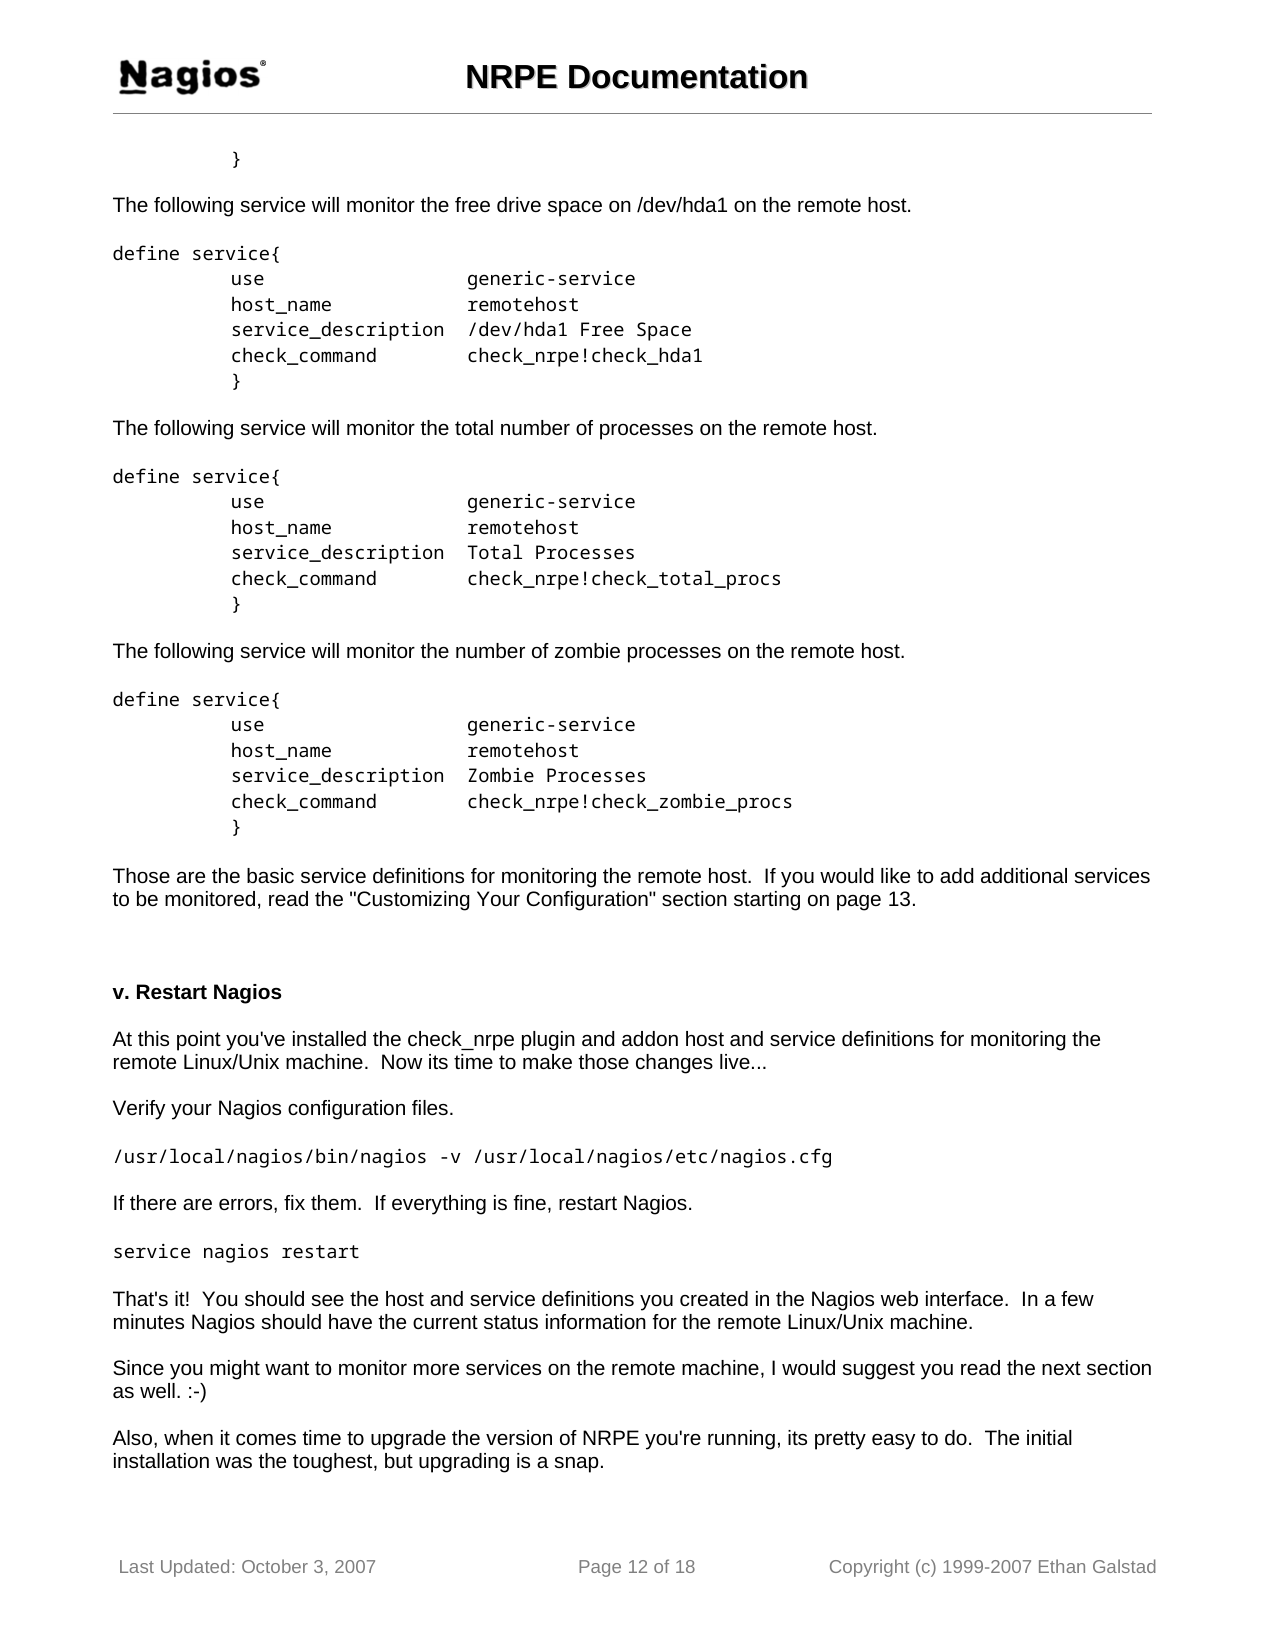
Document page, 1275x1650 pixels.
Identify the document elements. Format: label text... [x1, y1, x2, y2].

text That's it! You should see the host and service definitions you created in the Nagios web interface. In a few minutes Nagios should have the current status information for the remote Linux/Unix machine. [112, 1287, 1162, 1334]
text check_command check_nrpe!check_total_procs [112, 565, 1162, 591]
text host_name remotehost [112, 737, 1162, 762]
text host_name remotehost [112, 291, 1162, 317]
text define service{ [112, 686, 1162, 711]
text Those are the basic service definitions for monitoring the remote host. If you would like to add additional services to be monitored, read the "Customizing Your Configuration" section starting on page 13. [112, 864, 1162, 911]
text Since you might want to monitor more services on the remote machine, I would suggest you read the next section as well. :-) [112, 1357, 1162, 1403]
text define service{ [112, 240, 1162, 266]
text use generic-service [112, 711, 1162, 737]
text Verify your Nagios configuration files. [112, 1097, 1162, 1120]
text check_command check_nrpe!check_hda1 [112, 342, 1162, 368]
text Also, when it comes time to upgrade the version of NRPE you're running, its pretty easy to do. The initial installation was the toughest, but upgrading is a snap. [112, 1427, 1162, 1473]
text service_description Total Processes [112, 540, 1162, 565]
text service nagios restart [112, 1238, 1162, 1264]
text service_description Zombie Processes [112, 762, 1162, 788]
text host_name remotehost [112, 514, 1162, 540]
text } [112, 591, 1162, 616]
text The following service will monitor the total number of processes on the remote host. [112, 417, 1162, 440]
text At this point you've installed the check_nrpe plugin and addon host and service definitions for monitoring the remote Linux/Unix machine. Now its time to make those changes live... [112, 1027, 1162, 1074]
text } [112, 368, 1162, 393]
text use generic-service [112, 489, 1162, 514]
text The following service will monitor the free drive space on /dev/hda1 on the remote host. [112, 194, 1162, 217]
text The following service will monitor the number of zombie processes on the remote host. [112, 639, 1162, 663]
picture [118, 58, 268, 96]
text /usr/local/nagios/bin/nagios -v /usr/local/nagios/etc/nagios.cfg [112, 1143, 1162, 1169]
text If there are errors, fix them. If everything is fine, restart Nagios. [112, 1192, 1162, 1215]
text } [112, 145, 1162, 171]
text } [112, 813, 1162, 839]
text define service{ [112, 463, 1162, 489]
text v. Restart Nagios [112, 981, 1162, 1004]
text check_command check_nrpe!check_zombie_procs [112, 788, 1162, 813]
text use generic-service [112, 266, 1162, 291]
text service_description /dev/hda1 Free Space [112, 317, 1162, 342]
